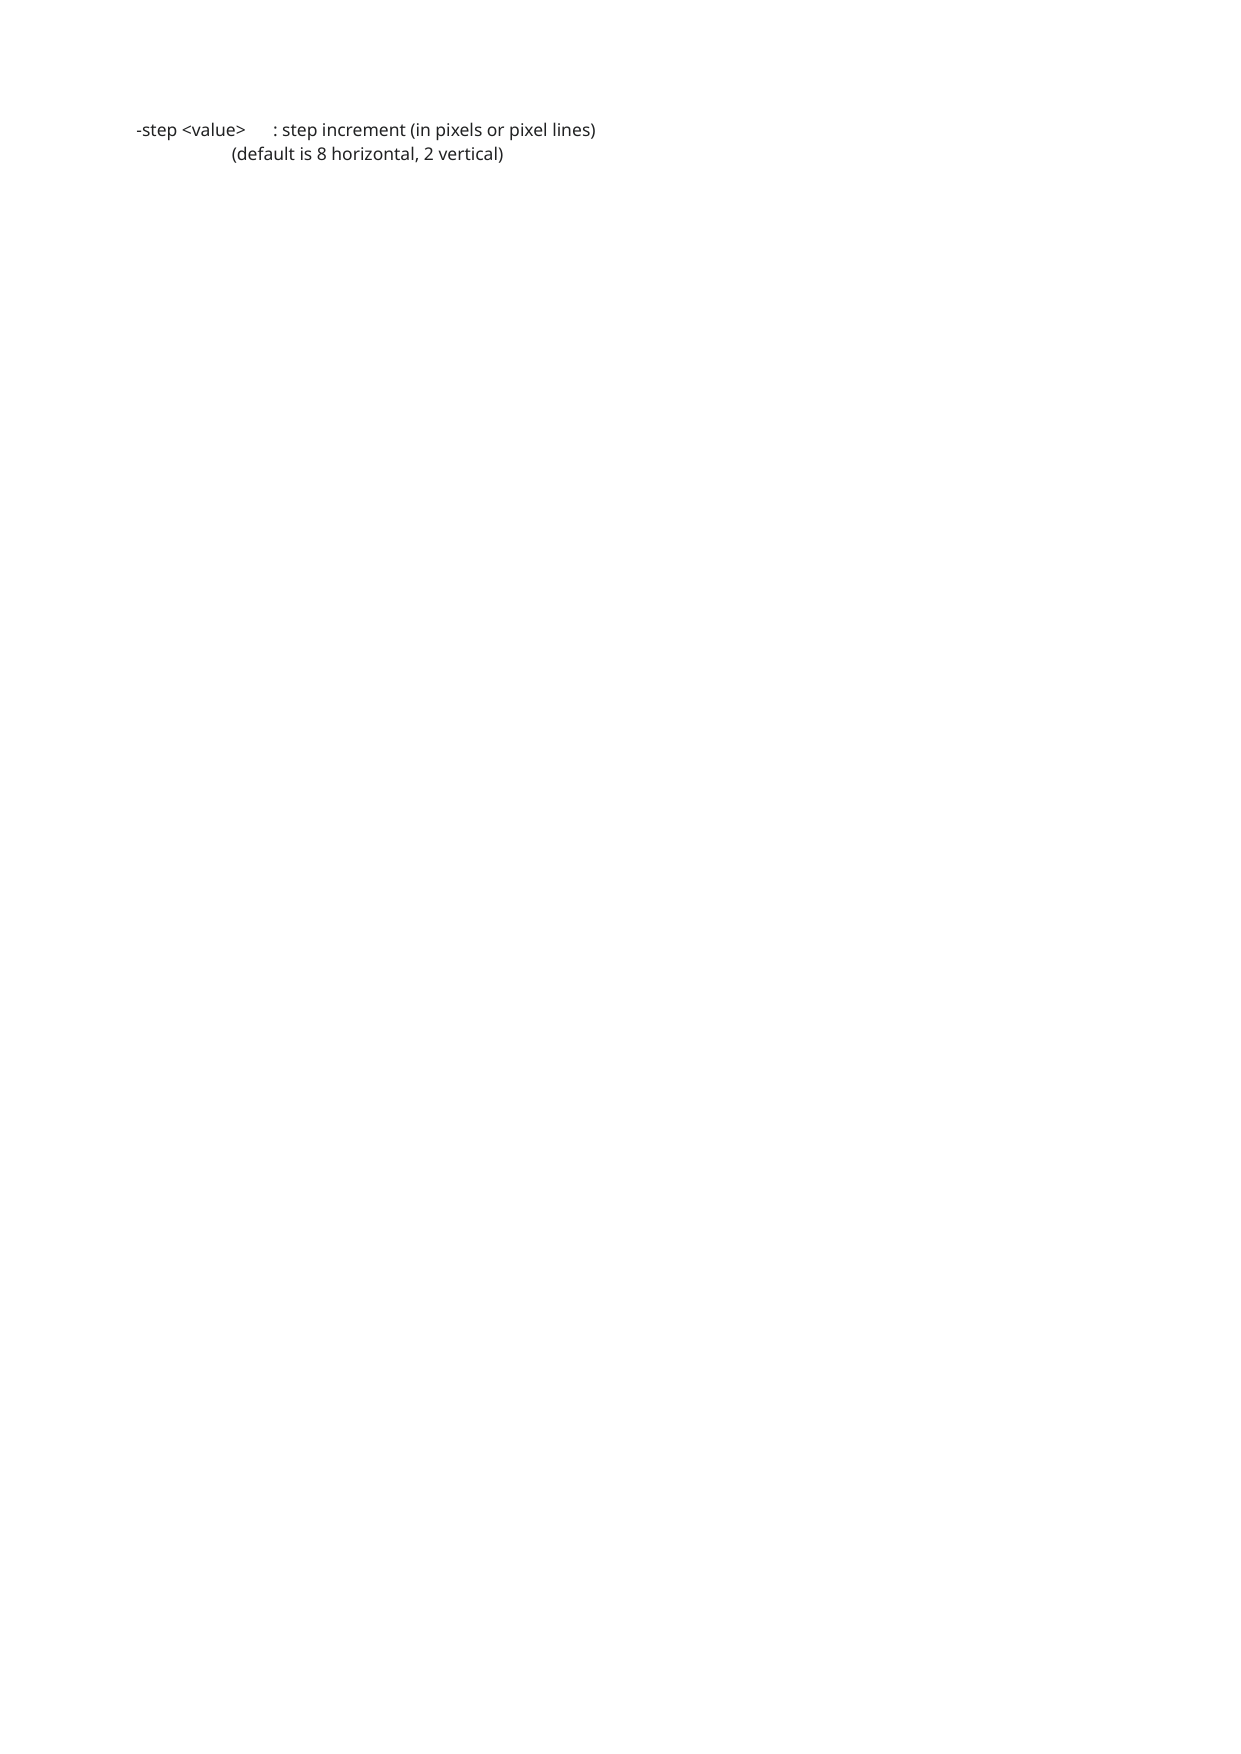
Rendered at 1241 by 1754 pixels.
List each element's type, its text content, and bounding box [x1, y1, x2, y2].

text (default is 8 horizontal, 2 vertical) [118, 142, 1122, 166]
text -step <value> : step increment (in pixels or pixel lines) [118, 118, 1122, 142]
